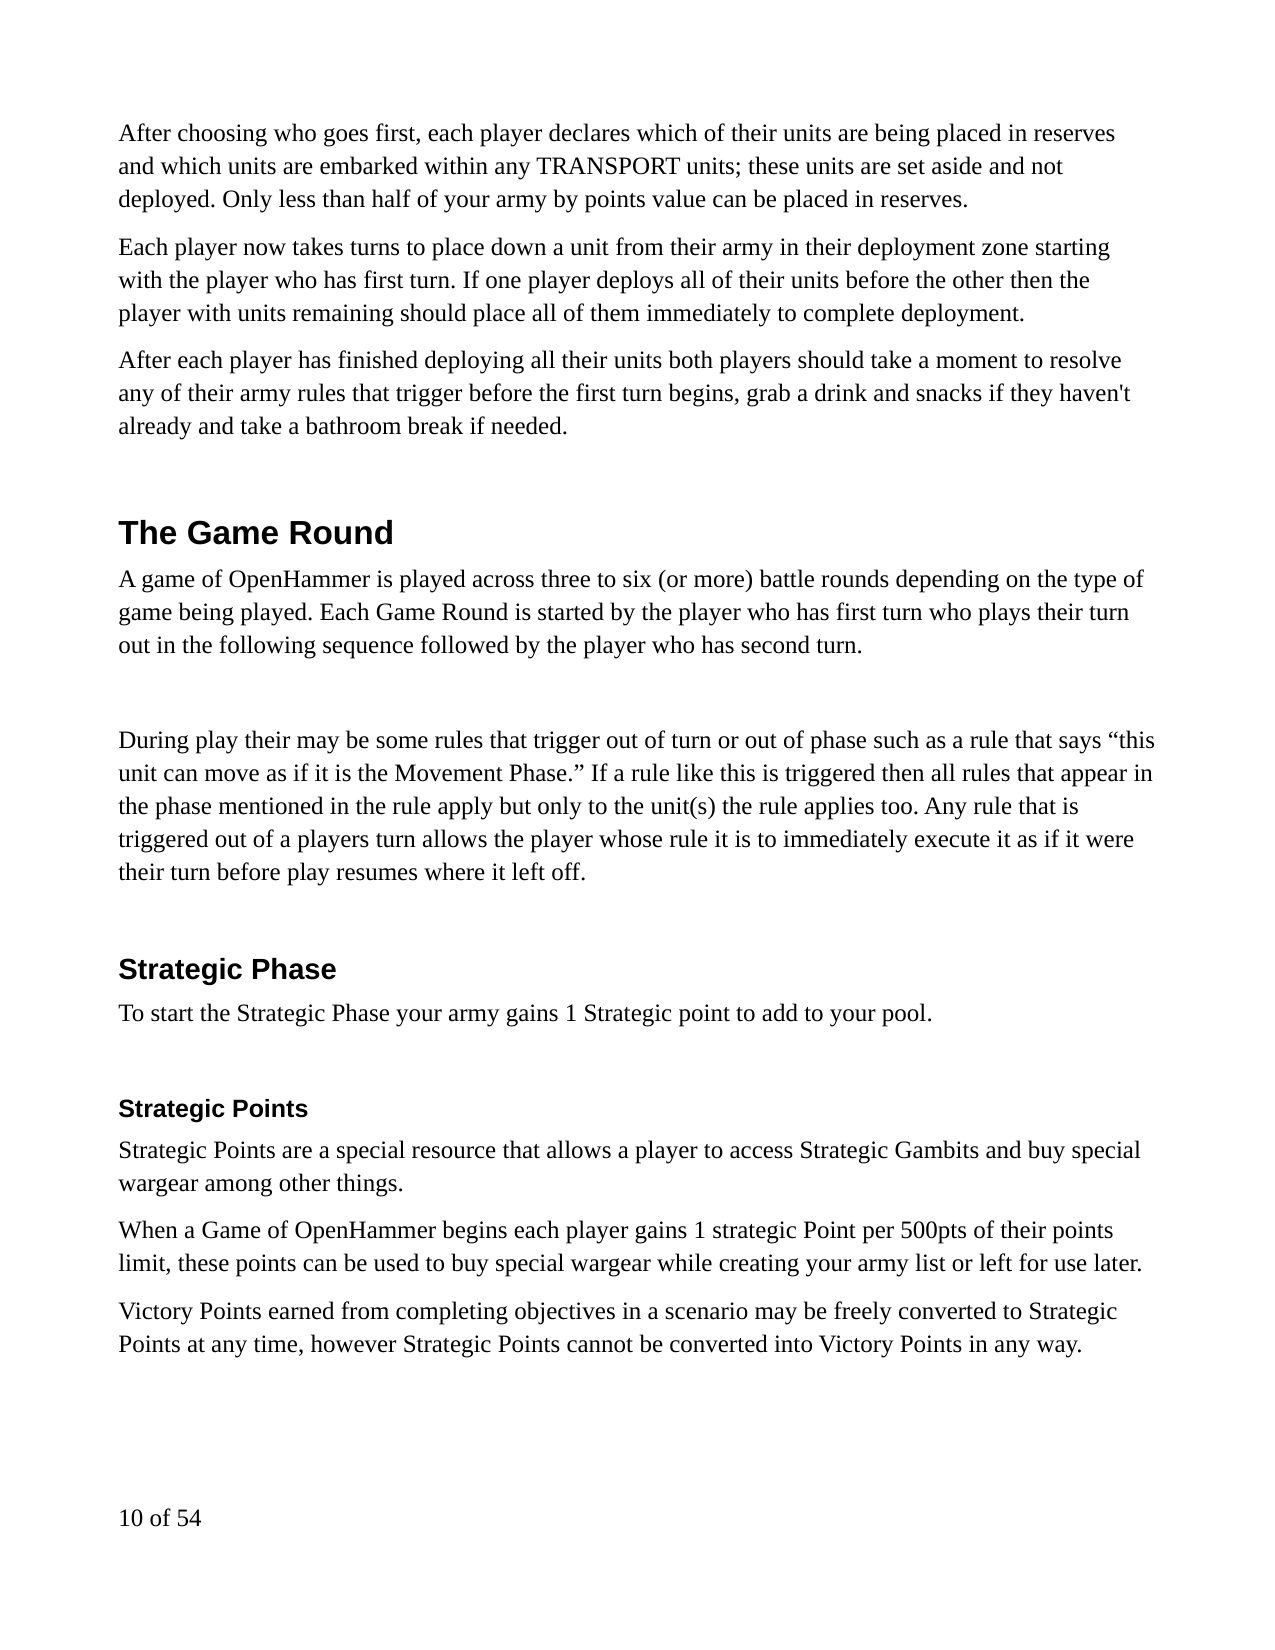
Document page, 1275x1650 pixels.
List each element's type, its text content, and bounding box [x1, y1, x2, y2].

text Victory Points earned from completing objectives in a scenario may be freely converted to Strategic Points at any time, however Strategic Points cannot be converted into Victory Points in any way. [118, 1296, 1157, 1358]
text After choosing who goes first, each player declares which of their units are being placed in reserves and which units are embarked within any TRANSPORT units; these units are set aside and not deployed. Only less than half of your army by points value can be placed in reserves. [118, 118, 1157, 213]
subtitle Strategic Points [118, 1094, 1157, 1122]
text During play their may be some rules that trigger out of turn or out of phase such as a rule that says “this unit can move as if it is the Movement Phase.” If a rule like this is triggered then all rules that appear in the phase mentioned in the rule apply but only to the unit(s) the rule applies too. Any rule that is triggered out of a players turn allows the player whose rule it is to immediately execute it as if it were their turn before play resumes where it left off. [118, 725, 1157, 886]
text After each player has finished deploying all their units both players should take a moment to resolve any of their army rules that trigger before the first turn begins, grab a drink and snacks if they haven't already and take a bathroom break if needed. [118, 345, 1157, 440]
subtitle Strategic Phase [118, 952, 1157, 986]
text To start the Strategic Phase your army gains 1 Strategic point to add to your pool. [118, 998, 1157, 1027]
subtitle The Game Round [118, 513, 1157, 551]
text Each player now takes turns to place down a unit from their army in their deployment zone starting with the player who has first turn. If one player deploys all of their units before the other then the player with units remaining should place all of them immediately to complete deployment. [118, 232, 1157, 327]
text Strategic Points are a special resource that allows a player to access Strategic Gambits and buy special wargear among other things. [118, 1135, 1157, 1197]
text A game of OpenHammer is played across three to six (or more) battle rounds depending on the type of game being played. Each Game Round is started by the player who has first turn who plays their turn out in the following sequence followed by the player who has second turn. [118, 564, 1157, 659]
text When a Game of OpenHammer begins each player gains 1 strategic Point per 500pts of their points limit, these points can be used to buy special wargear while creating your army list or left for use later. [118, 1216, 1157, 1277]
